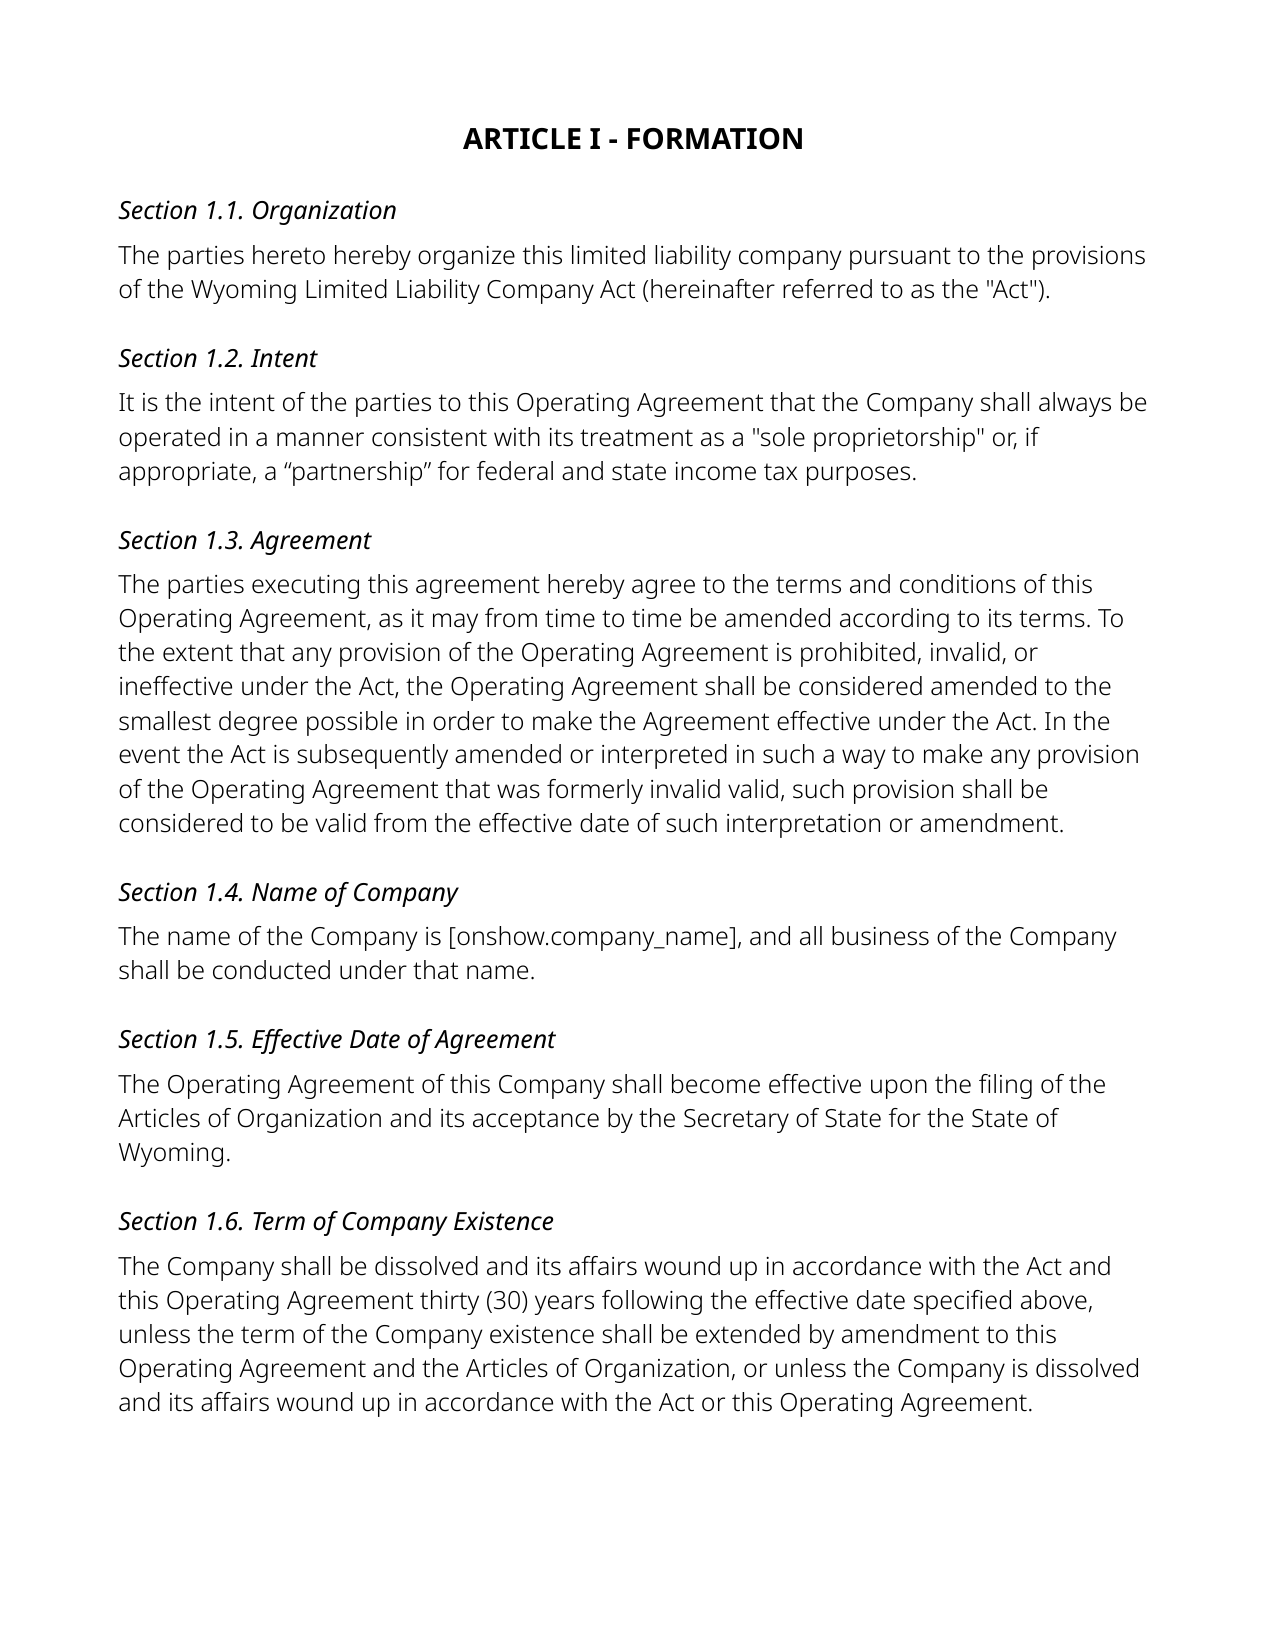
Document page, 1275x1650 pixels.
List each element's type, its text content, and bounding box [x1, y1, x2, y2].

text It is the intent of the parties to this Operating Agreement that the Company shall always be operated in a manner consistent with its treatment as a "sole proprietorship" or, if appropriate, a “partnership” for federal and state income tax purposes. [118, 385, 1157, 487]
subtitle Section 1.2. Intent [118, 341, 1157, 374]
subtitle Section 1.4. Name of Company [118, 874, 1157, 908]
text The Company shall be dissolved and its affairs wound up in accordance with the Act and this Operating Agreement thirty (30) years following the effective date specified above, unless the term of the Company existence shall be extended by amendment to this Operating Agreement and the Articles of Organization, or unless the Company is dissolved and its affairs wound up in accordance with the Act or this Operating Agreement. [118, 1248, 1157, 1419]
subtitle Section 1.1. Organization [118, 193, 1157, 227]
subtitle Section 1.3. Agreement [118, 522, 1157, 556]
subtitle Section 1.5. Effective Date of Agreement [118, 1022, 1157, 1056]
subtitle Section 1.6. Term of Company Existence [118, 1204, 1157, 1238]
subtitle ARTICLE I - FORMATION [118, 118, 1157, 158]
text The Operating Agreement of this Company shall become effective upon the filing of the Articles of Organization and its acceptance by the Secretary of State for the State of Wyoming. [118, 1067, 1157, 1169]
text The parties executing this agreement hereby agree to the terms and conditions of this Operating Agreement, as it may from time to time be amended according to its terms. To the extent that any provision of the Operating Agreement is prohibited, invalid, or ineffective under the Act, the Operating Agreement shall be considered amended to the smallest degree possible in order to make the Agreement effective under the Act. In the event the Act is subsequently amended or interpreted in such a way to make any provision of the Operating Agreement that was formerly invalid valid, such provision shall be considered to be valid from the effective date of such interpretation or amendment. [118, 567, 1157, 839]
text The name of the Company is [onshow.company_name], and all business of the Company shall be conducted under that name. [118, 919, 1157, 987]
text The parties hereto hereby organize this limited liability company pursuant to the provisions of the Wyoming Limited Liability Company Act (hereinafter referred to as the "Act"). [118, 237, 1157, 306]
